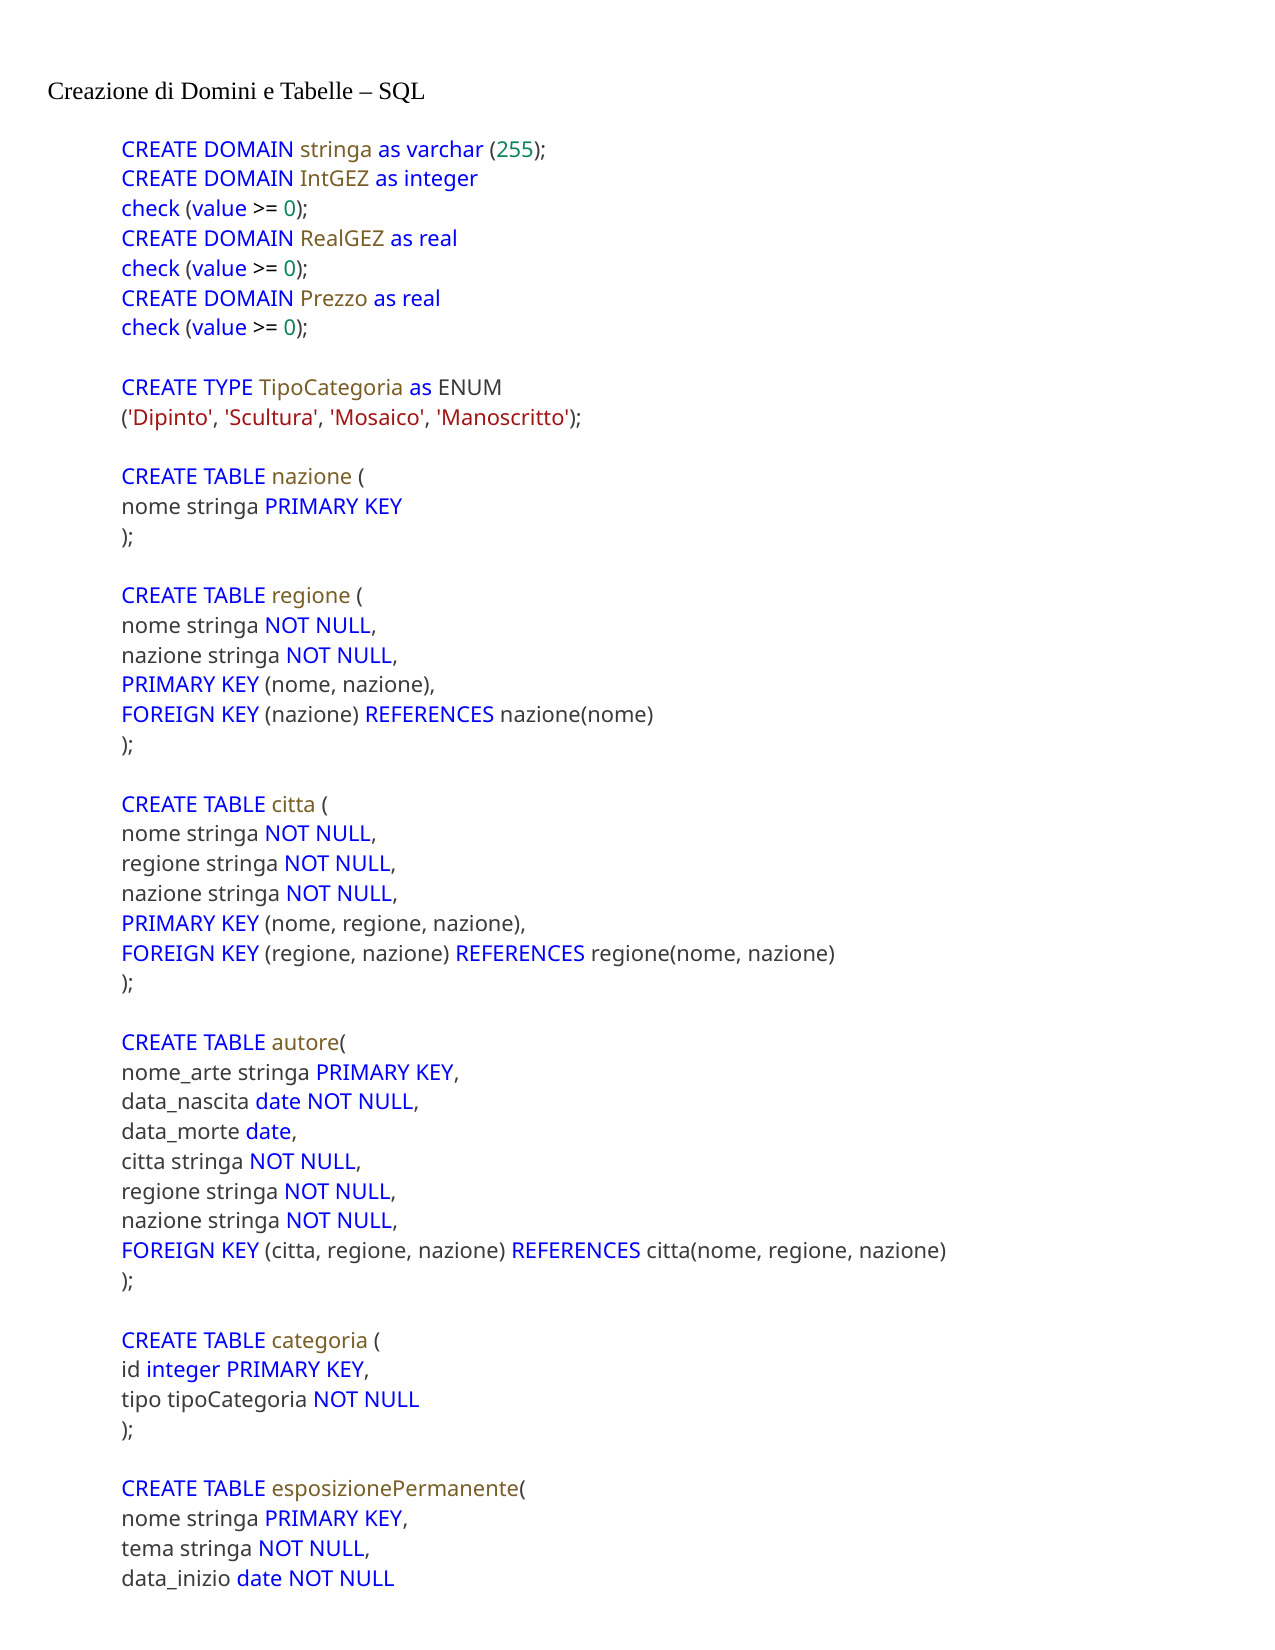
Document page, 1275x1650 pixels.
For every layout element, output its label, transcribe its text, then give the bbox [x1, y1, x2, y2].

text CREATE TABLE citta ( [121, 788, 1228, 818]
text ); [121, 1265, 1228, 1295]
text FOREIGN KEY (regione, nazione) REFERENCES regione(nome, nazione) [121, 937, 1228, 967]
text data_inizio date NOT NULL [121, 1563, 1228, 1593]
text PRIMARY KEY (nome, regione, nazione), [121, 908, 1228, 937]
text regione stringa NOT NULL, [121, 848, 1228, 878]
text ('Dipinto', 'Scultura', 'Mosaico', 'Manoscritto'); [121, 402, 1228, 431]
text FOREIGN KEY (citta, regione, nazione) REFERENCES citta(nome, regione, nazione) [121, 1235, 1228, 1265]
text nome stringa NOT NULL, [121, 610, 1228, 640]
text ); [121, 729, 1228, 759]
text CREATE TABLE autore( [121, 1027, 1228, 1057]
text nazione stringa NOT NULL, [121, 878, 1228, 908]
text regione stringa NOT NULL, [121, 1176, 1228, 1206]
text check (value >= 0); [121, 193, 1228, 223]
text check (value >= 0); [121, 312, 1228, 342]
text CREATE TYPE TipoCategoria as ENUM [121, 372, 1228, 402]
text data_morte date, [121, 1116, 1228, 1146]
text CREATE TABLE nazione ( [121, 461, 1228, 491]
text check (value >= 0); [121, 253, 1228, 282]
text ); [121, 1414, 1228, 1444]
text id integer PRIMARY KEY, [121, 1354, 1228, 1384]
text Creazione di Domini e Tabelle – SQL [47, 76, 1228, 105]
text ); [121, 967, 1228, 997]
text CREATE TABLE regione ( [121, 580, 1228, 610]
text CREATE DOMAIN Prezzo as real [121, 282, 1228, 312]
text CREATE DOMAIN RealGEZ as real [121, 223, 1228, 253]
text data_nascita date NOT NULL, [121, 1086, 1228, 1116]
text citta stringa NOT NULL, [121, 1146, 1228, 1176]
text tema stringa NOT NULL, [121, 1533, 1228, 1563]
text nome_arte stringa PRIMARY KEY, [121, 1057, 1228, 1086]
text tipo tipoCategoria NOT NULL [121, 1384, 1228, 1414]
text nome stringa PRIMARY KEY, [121, 1503, 1228, 1533]
text CREATE DOMAIN IntGEZ as integer [121, 163, 1228, 193]
text ); [121, 521, 1228, 550]
text CREATE TABLE categoria ( [121, 1324, 1228, 1354]
text FOREIGN KEY (nazione) REFERENCES nazione(nome) [121, 699, 1228, 729]
text nazione stringa NOT NULL, [121, 1206, 1228, 1235]
text CREATE TABLE esposizionePermanente( [121, 1473, 1228, 1503]
text nome stringa NOT NULL, [121, 818, 1228, 848]
text CREATE DOMAIN stringa as varchar (255); [121, 133, 1228, 163]
text nazione stringa NOT NULL, [121, 640, 1228, 669]
text nome stringa PRIMARY KEY [121, 491, 1228, 521]
text PRIMARY KEY (nome, nazione), [121, 669, 1228, 699]
